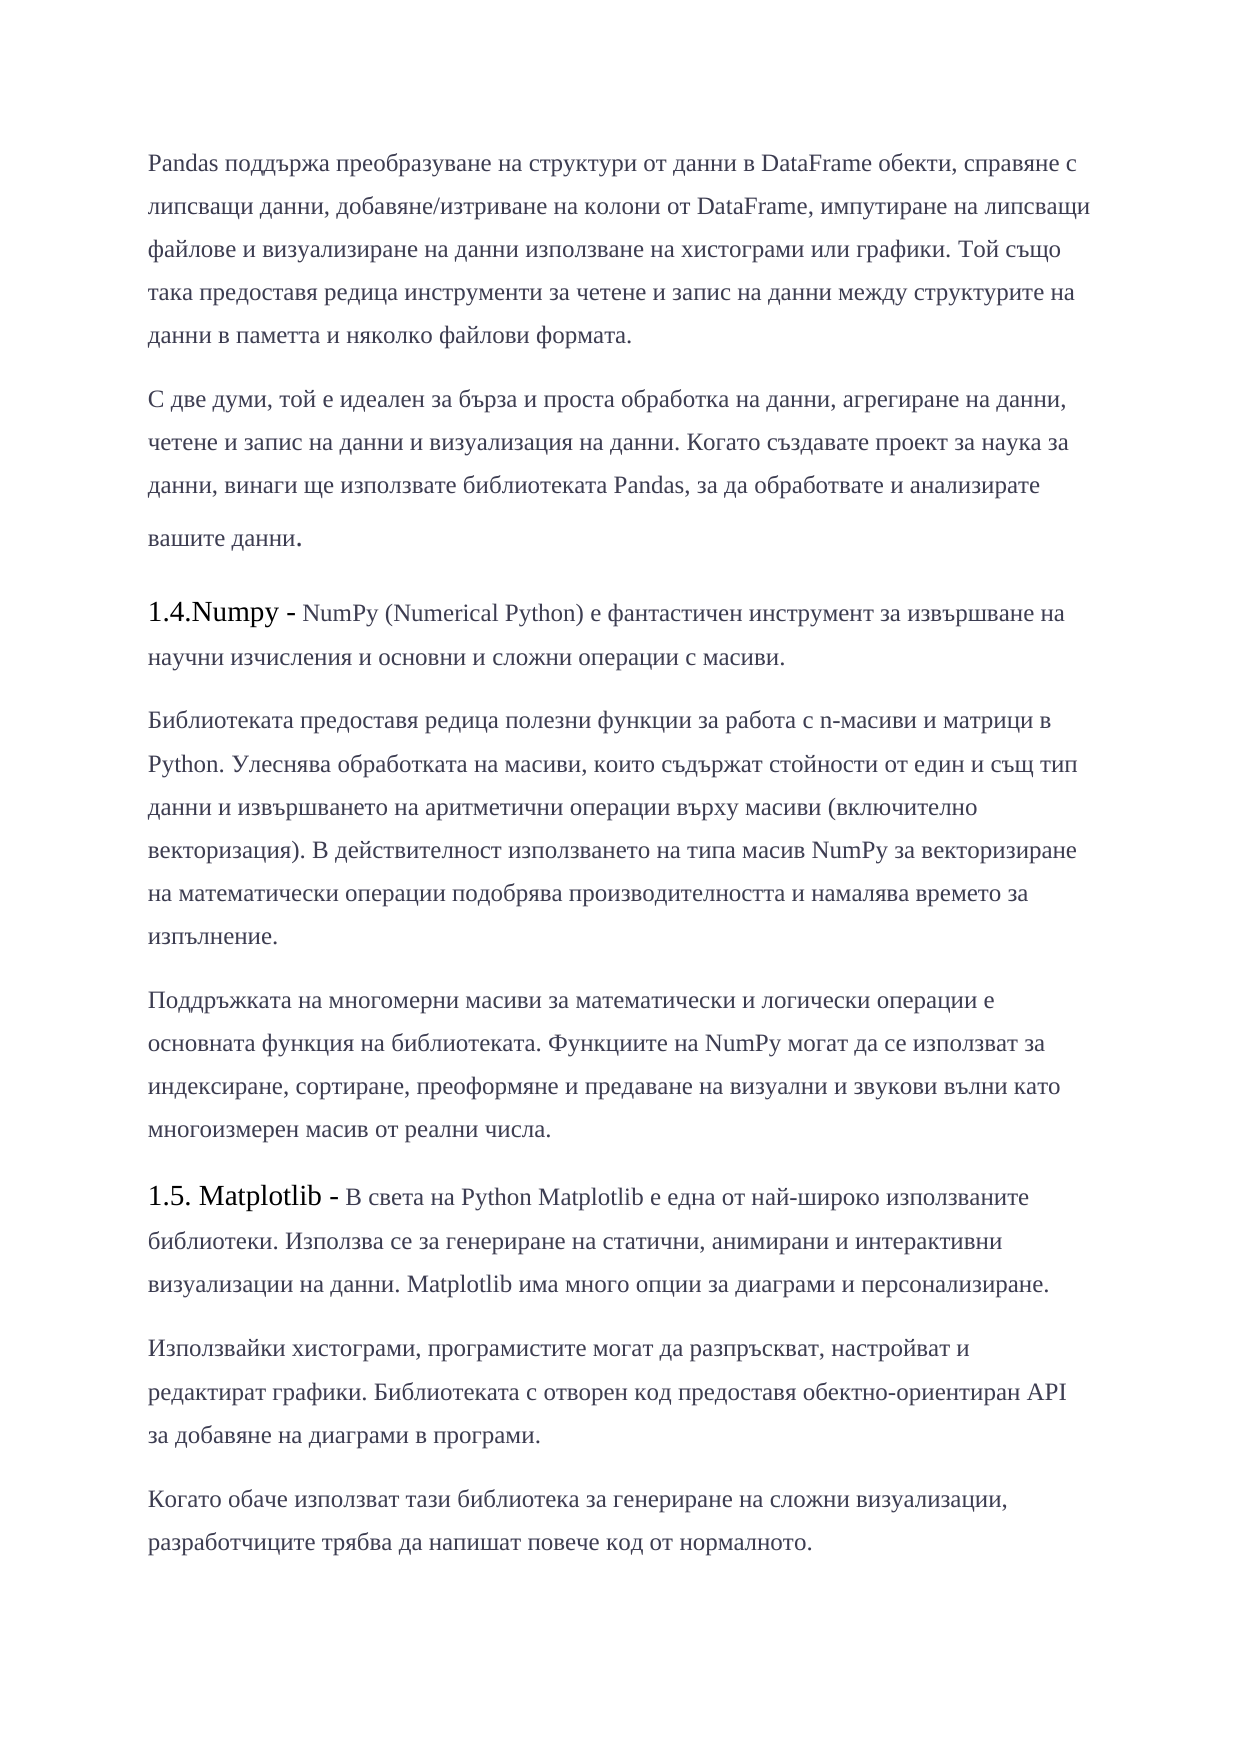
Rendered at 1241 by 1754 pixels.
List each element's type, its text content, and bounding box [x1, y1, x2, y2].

text Използвайки хистограми, програмистите могат да разпръскват, настройват и редактират графики. Библиотеката с отворен код предоставя обектно-ориентиран API за добавяне на диаграми в програми. [148, 1333, 1093, 1448]
text Библиотеката предоставя редица полезни функции за работа с n-масиви и матрици в Python. Улеснява обработката на масиви, които съдържат стойности от един и същ тип данни и извършването на аритметични операции върху масиви (включително векторизация). В действителност използването на типа масив NumPy за векторизиране на математически операции подобрява производителността и намалява времето за изпълнение. [148, 706, 1093, 950]
text С две думи, той е идеален за бърза и проста обработка на данни, агрегиране на данни, четене и запис на данни и визуализация на данни. Когато създавате проект за наука за данни, винаги ще използвате библиотеката Pandas, за да обработвате и анализирате вашите данни. [148, 384, 1093, 554]
text Поддръжката на многомерни масиви за математически и логически операции е основната функция на библиотеката. Функциите на NumPy могат да се използват за индексиране, сортиране, преоформяне и предаване на визуални и звукови вълни като многоизмерен масив от реални числа. [148, 985, 1093, 1143]
text Когато обаче използват тази библиотека за генериране на сложни визуализации, разработчиците трябва да напишат повече код от нормалното. [148, 1484, 1093, 1556]
text Pandas поддържа преобразуване на структури от данни в DataFrame обекти, справяне с липсващи данни, добавяне/изтриване на колони от DataFrame, импутиране на липсващи файлове и визуализиране на данни използване на хистограми или графики. Той също така предоставя редица инструменти за четене и запис на данни между структурите на данни в паметта и няколко файлови формата. [148, 148, 1093, 349]
text 1.4.Numpy - NumPy (Numerical Python) е фантастичен инструмент за извършване на научни изчисления и основни и сложни операции с масиви. [148, 594, 1093, 670]
text 1.5. Matplotlib - В света на Python Matplotlib е една от най-широко използваните библиотеки. Използва се за генериране на статични, анимирани и интерактивни визуализации на данни. Matplotlib има много опции за диаграми и персонализиране. [148, 1178, 1093, 1298]
